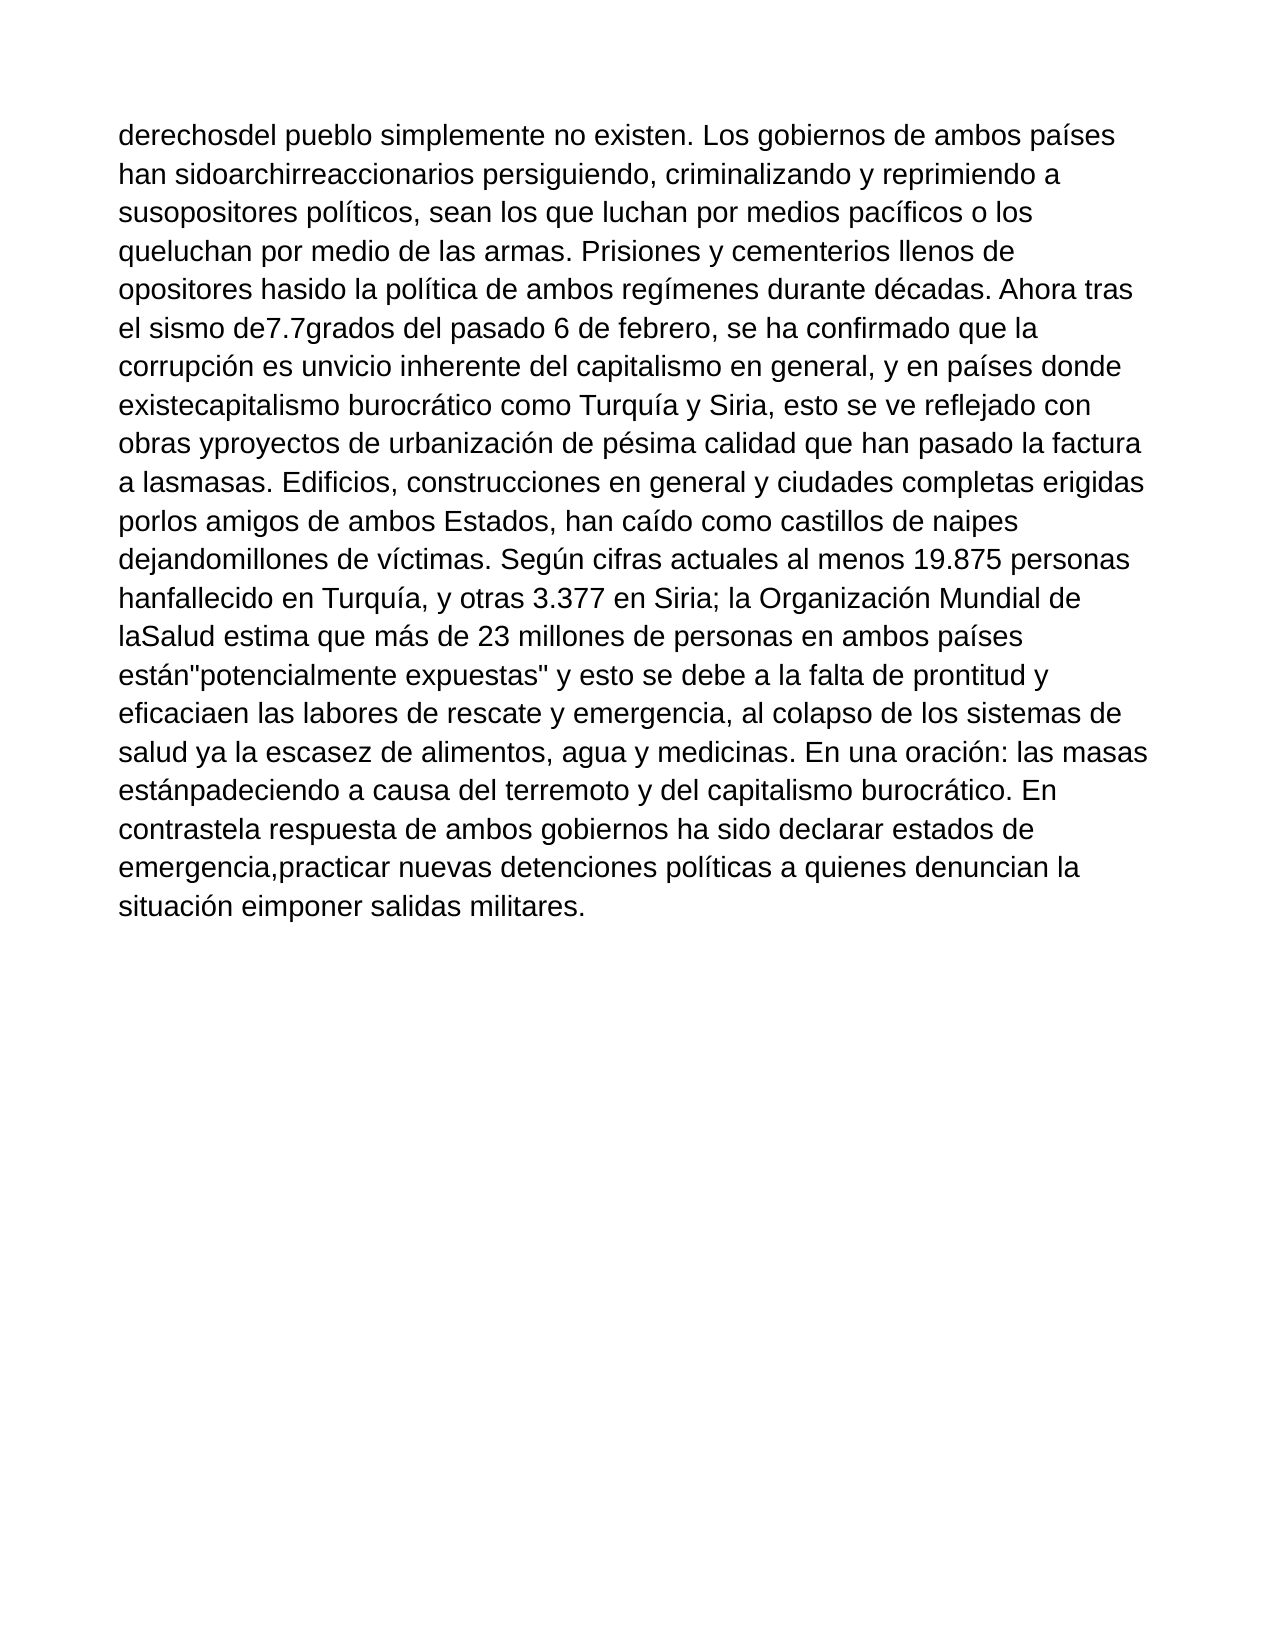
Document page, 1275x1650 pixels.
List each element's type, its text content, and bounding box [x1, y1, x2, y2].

text derechosdel pueblo simplemente no existen. Los gobiernos de ambos países han sidoarchirreaccionarios persiguiendo, criminalizando y reprimiendo a susopositores políticos, sean los que luchan por medios pacíficos o los queluchan por medio de las armas. Prisiones y cementerios llenos de opositores hasido la política de ambos regímenes durante décadas. Ahora tras el sismo de7.7grados del pasado 6 de febrero, se ha confirmado que la corrupción es unvicio inherente del capitalismo en general, y en países donde existecapitalismo burocrático como Turquía y Siria, esto se ve reflejado con obras yproyectos de urbanización de pésima calidad que han pasado la factura a lasmasas. Edificios, construcciones en general y ciudades completas erigidas porlos amigos de ambos Estados, han caído como castillos de naipes dejandomillones de víctimas. Según cifras actuales al menos 19.875 personas hanfallecido en Turquía, y otras 3.377 en Siria; la Organización Mundial de laSalud estima que más de 23 millones de personas en ambos países están"potencialmente expuestas" y esto se debe a la falta de prontitud y eficaciaen las labores de rescate y emergencia, al colapso de los sistemas de salud ya la escasez de alimentos, agua y medicinas. En una oración: las masas estánpadeciendo a causa del terremoto y del capitalismo burocrático. En contrastela respuesta de ambos gobiernos ha sido declarar estados de emergencia,practicar nuevas detenciones políticas a quienes denuncian la situación eimponer salidas militares. [118, 118, 1157, 922]
